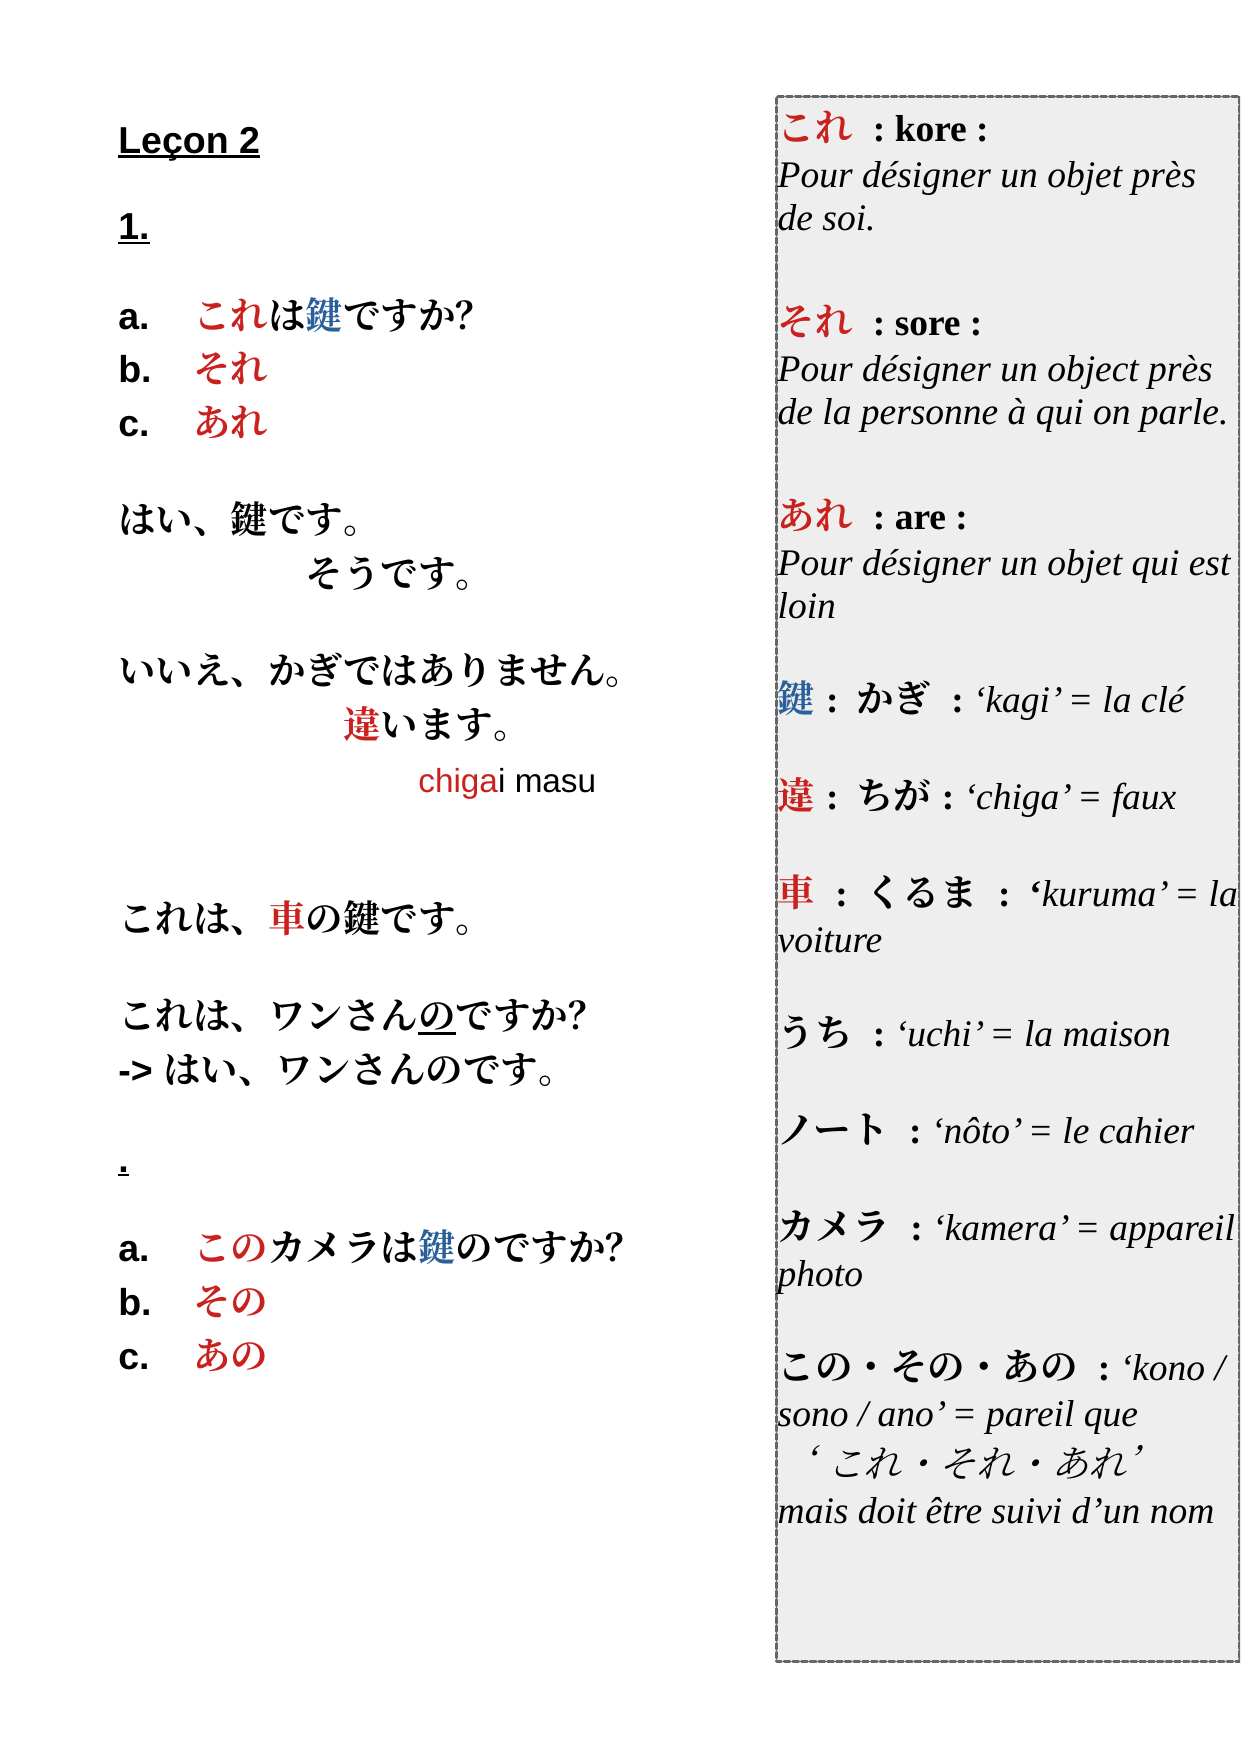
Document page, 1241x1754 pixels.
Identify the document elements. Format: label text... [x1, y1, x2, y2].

text 1. [118, 204, 775, 247]
text chigai masu [118, 749, 775, 803]
text これは、ワンさんのですか？ [118, 986, 775, 1040]
text はい、鍵です。 [118, 491, 775, 544]
text b. それ [118, 340, 775, 394]
text いいえ、かぎではありません。 [118, 641, 775, 695]
text a. これは鍵ですか？ [118, 286, 775, 340]
text c. あれ [118, 394, 775, 447]
text そうです。 [118, 544, 775, 598]
text Leçon 2 [118, 118, 775, 161]
text c. あの [118, 1326, 775, 1380]
text これは、車の鍵です。 [118, 889, 775, 943]
text . [118, 1137, 775, 1180]
text -> はい、ワンさんのです。 [118, 1040, 775, 1094]
text b. その [118, 1272, 775, 1326]
text a. このカメラは鍵のですか？ [118, 1219, 775, 1272]
text 違います。 [118, 695, 775, 749]
